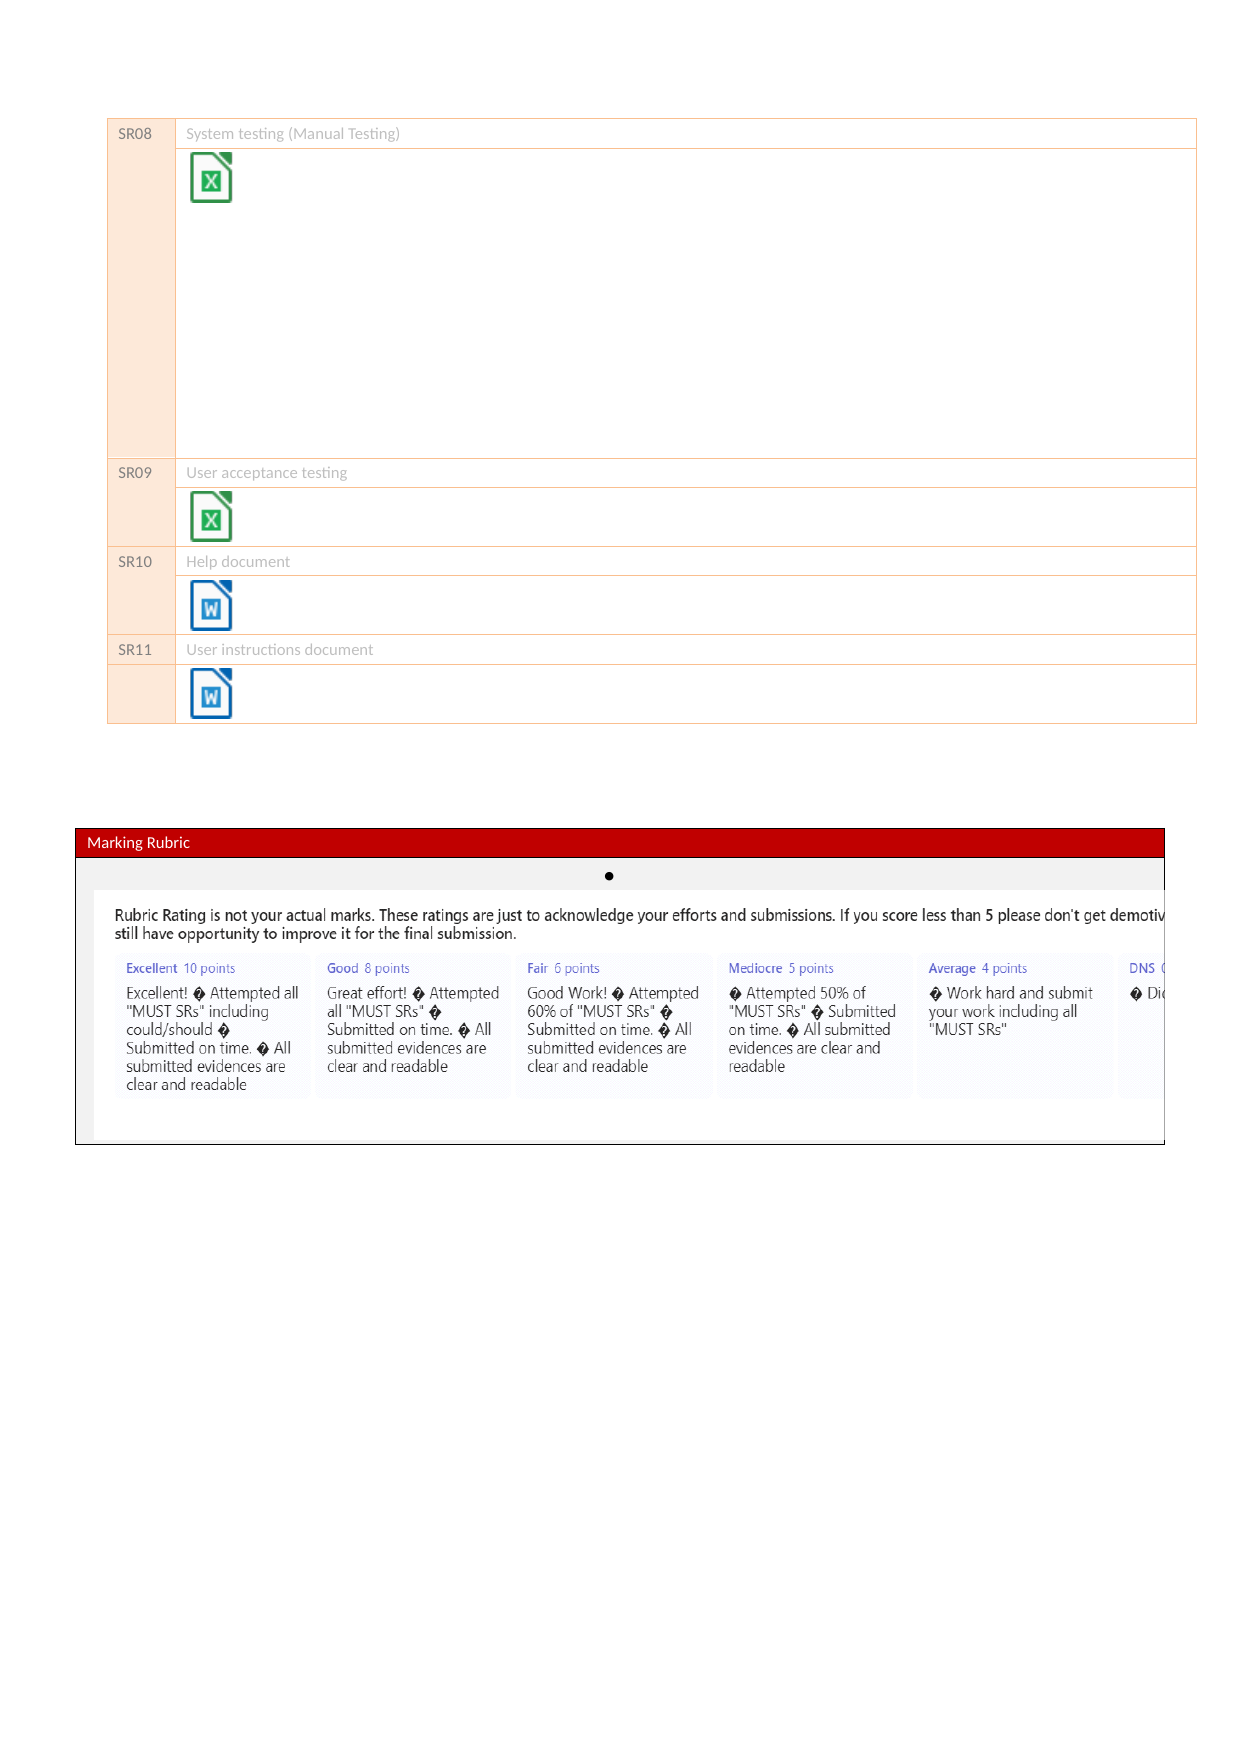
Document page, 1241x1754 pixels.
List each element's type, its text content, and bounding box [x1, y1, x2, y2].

table_cell [176, 576, 1196, 634]
table_cell SR11 [108, 635, 175, 664]
table_cell SR09 [108, 459, 175, 546]
table_cell [176, 488, 1196, 546]
table_cell SR10 [108, 547, 175, 634]
table_cell User acceptance testing [176, 459, 1196, 487]
table_cell System testing (Manual Testing) [176, 119, 1196, 147]
table_cell [76, 858, 1164, 1144]
table_cell [176, 149, 1196, 457]
table_cell [176, 665, 1196, 723]
table_cell Help document [176, 547, 1196, 575]
table_cell [108, 665, 175, 723]
table_cell SR08 [108, 119, 175, 457]
table_header Marking Rubric [76, 829, 1164, 857]
table_cell User instructions document [176, 635, 1196, 664]
